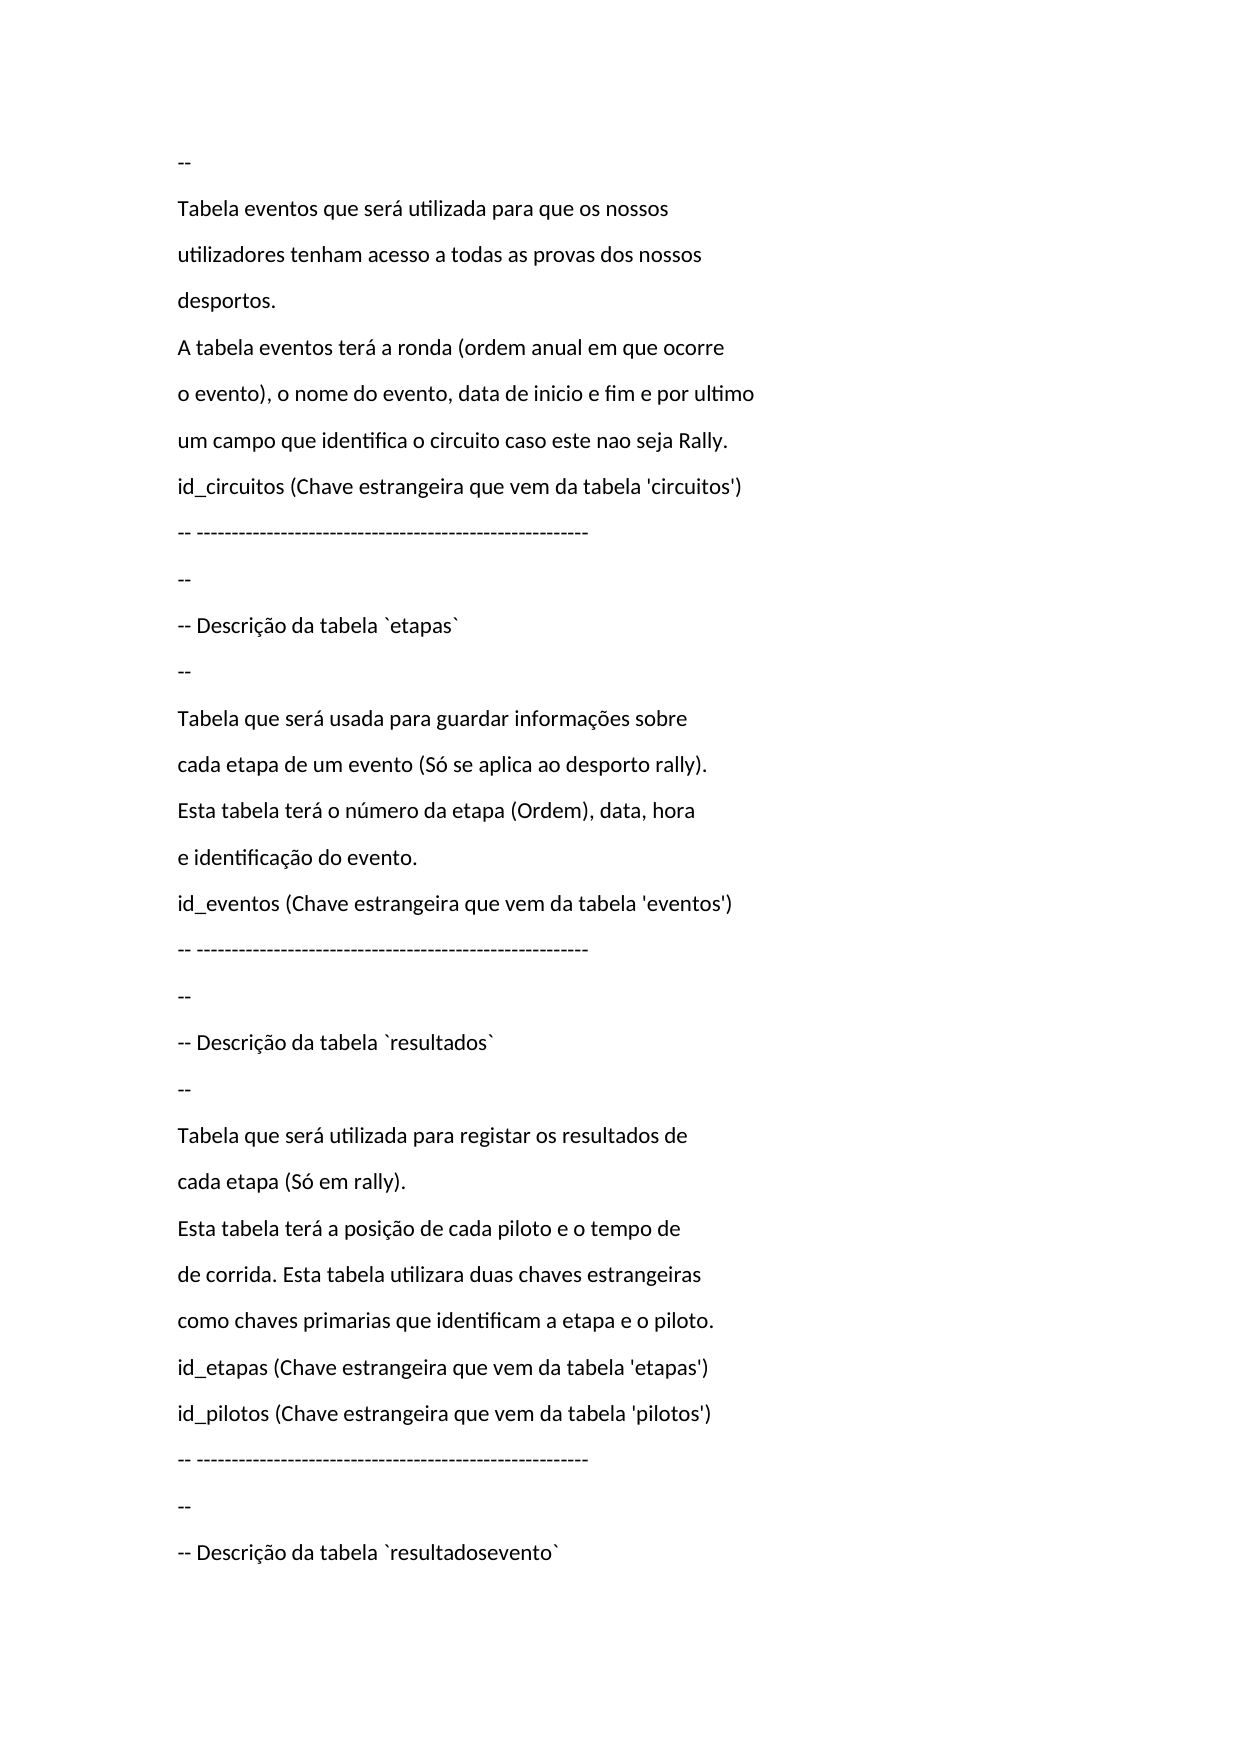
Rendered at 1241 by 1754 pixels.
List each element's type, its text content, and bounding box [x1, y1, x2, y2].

text id_pilotos (Chave estrangeira que vem da tabela 'pilotos') [177, 1399, 1063, 1427]
text Tabela que será usada para guardar informações sobre [177, 704, 1063, 732]
text -- [177, 148, 1063, 176]
text -- [177, 1492, 1063, 1520]
text cada etapa (Só em rally). [177, 1167, 1063, 1195]
text Esta tabela terá o número da etapa (Ordem), data, hora [177, 797, 1063, 824]
text de corrida. Esta tabela utilizara duas chaves estrangeiras [177, 1260, 1063, 1288]
text e identificação do evento. [177, 843, 1063, 871]
text id_eventos (Chave estrangeira que vem da tabela 'eventos') [177, 889, 1063, 917]
text -- -------------------------------------------------------- [177, 518, 1063, 546]
text utilizadores tenham acesso a todas as provas dos nossos [177, 240, 1063, 268]
text -- -------------------------------------------------------- [177, 936, 1063, 964]
text cada etapa de um evento (Só se aplica ao desporto rally). [177, 750, 1063, 778]
text um campo que identifica o circuito caso este nao seja Rally. [177, 426, 1063, 454]
text como chaves primarias que identificam a etapa e o piloto. [177, 1306, 1063, 1334]
text o evento), o nome do evento, data de inicio e fim e por ultimo [177, 379, 1063, 407]
text -- Descrição da tabela `etapas` [177, 611, 1063, 639]
text Tabela que será utilizada para registar os resultados de [177, 1121, 1063, 1149]
text -- [177, 565, 1063, 593]
text id_etapas (Chave estrangeira que vem da tabela 'etapas') [177, 1353, 1063, 1381]
text -- -------------------------------------------------------- [177, 1446, 1063, 1473]
text Esta tabela terá a posição de cada piloto e o tempo de [177, 1214, 1063, 1242]
text A tabela eventos terá a ronda (ordem anual em que ocorre [177, 333, 1063, 361]
text -- [177, 1075, 1063, 1103]
text id_circuitos (Chave estrangeira que vem da tabela 'circuitos') [177, 472, 1063, 500]
text -- Descrição da tabela `resultados` [177, 1028, 1063, 1056]
text -- Descrição da tabela `resultadosevento` [177, 1538, 1063, 1566]
text -- [177, 657, 1063, 686]
text Tabela eventos que será utilizada para que os nossos [177, 194, 1063, 222]
text desportos. [177, 287, 1063, 315]
text -- [177, 982, 1063, 1010]
